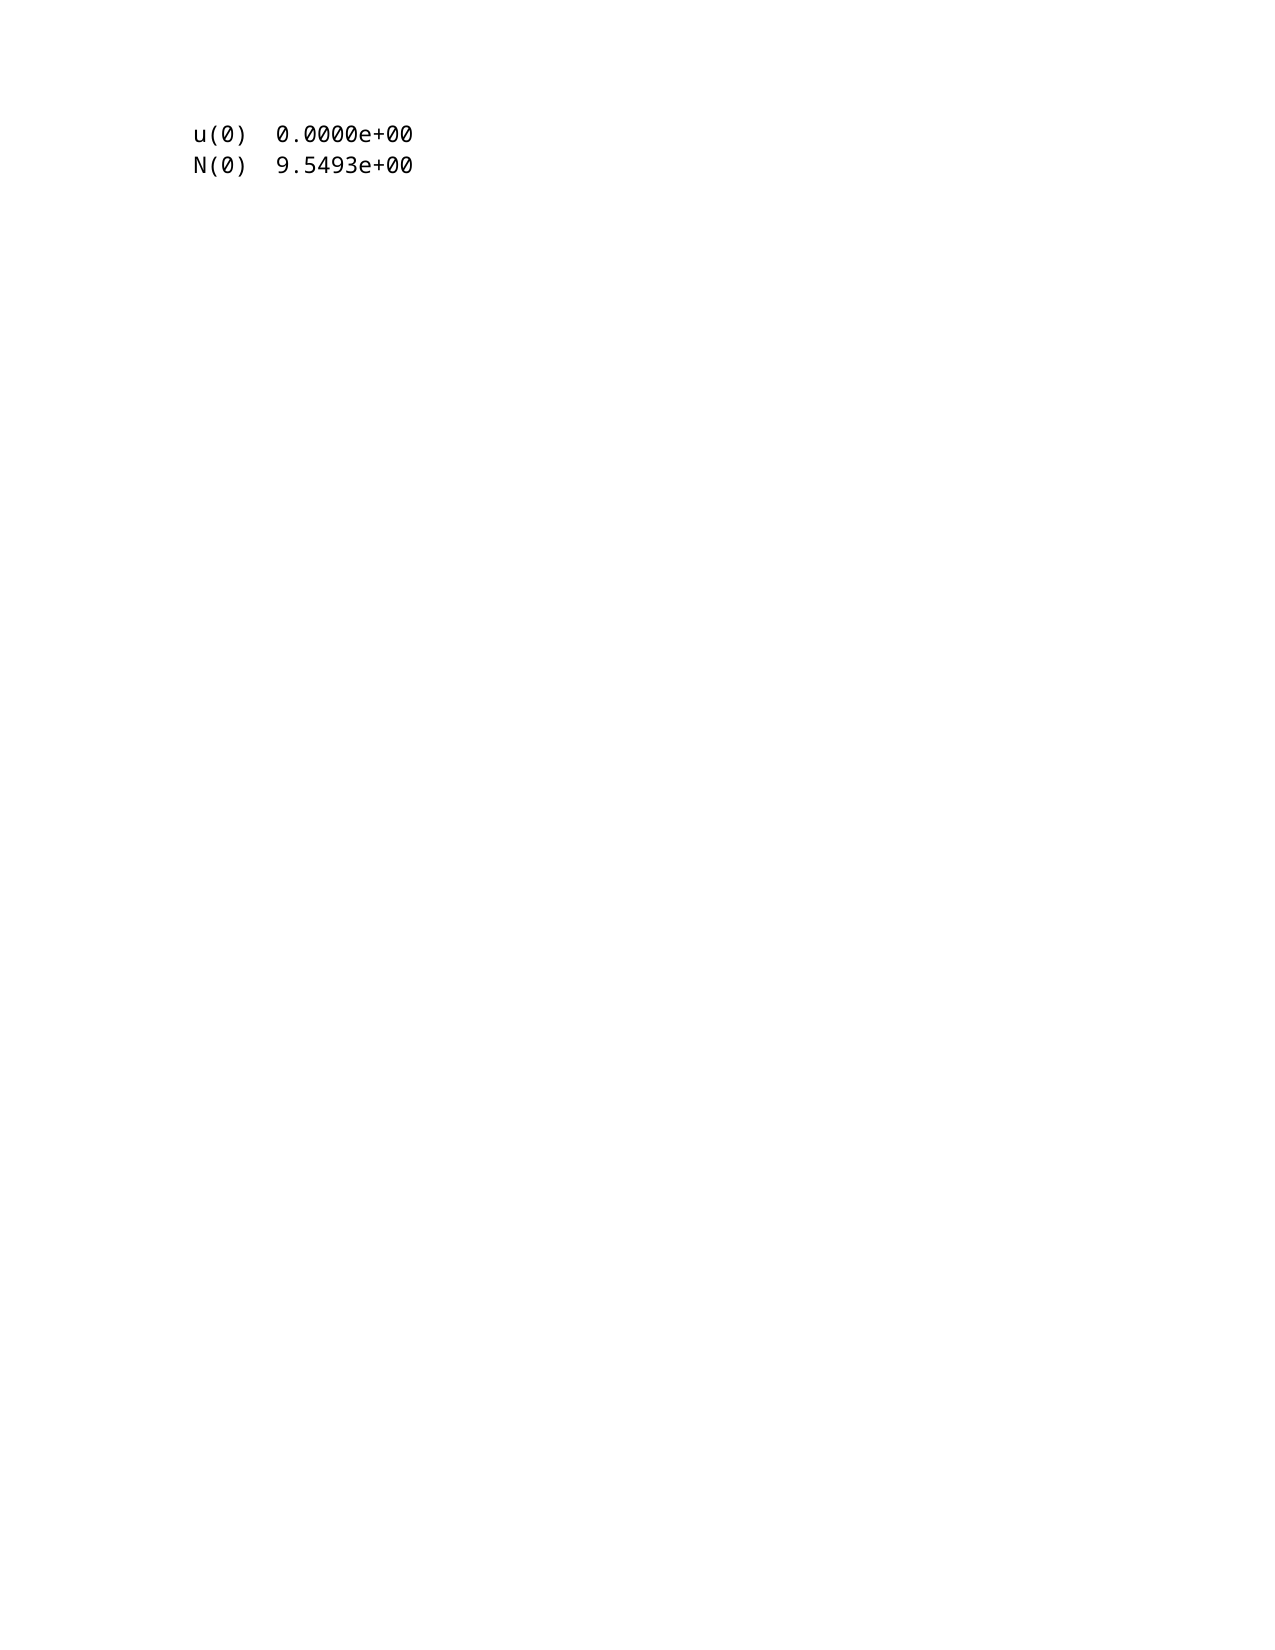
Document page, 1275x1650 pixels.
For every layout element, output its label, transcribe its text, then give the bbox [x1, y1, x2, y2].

text N(0) 9.5493e+00 [118, 149, 1157, 181]
text u(0) 0.0000e+00 [118, 118, 1157, 149]
